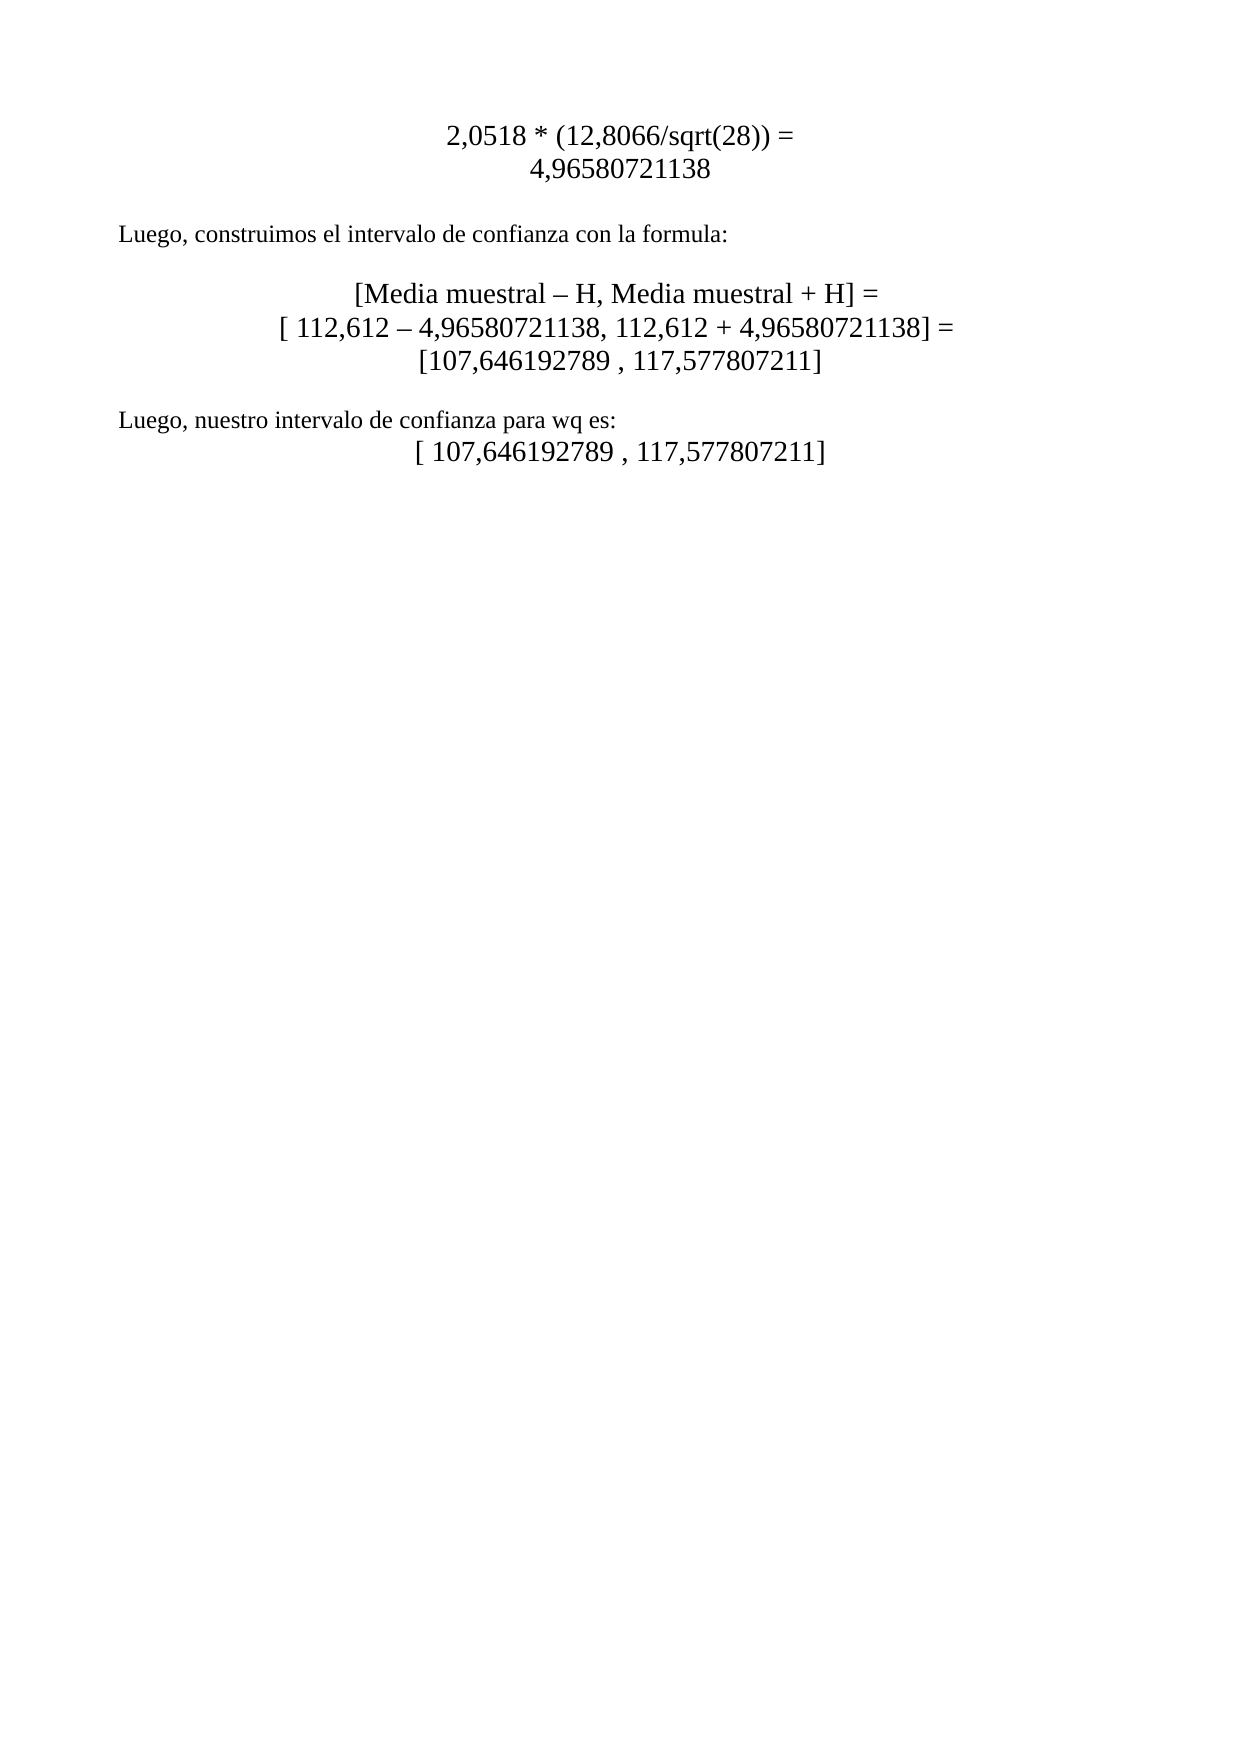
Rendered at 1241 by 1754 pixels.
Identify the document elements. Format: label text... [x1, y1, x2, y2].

text [ 107,646192789 , 117,577807211] [118, 434, 1122, 468]
text [ 112,612 – 4,96580721138, 112,612 + 4,96580721138] = [118, 310, 1122, 343]
text Luego, construimos el intervalo de confianza con la formula: [118, 219, 1122, 247]
text Luego, nuestro intervalo de confianza para wq es: [118, 406, 1122, 434]
text 4,96580721138 [118, 152, 1122, 185]
text 2,0518 * (12,8066/sqrt(28)) = [118, 118, 1122, 152]
text [107,646192789 , 117,577807211] [118, 343, 1122, 377]
text [Media muestral – H, Media muestral + H] = [118, 276, 1122, 310]
